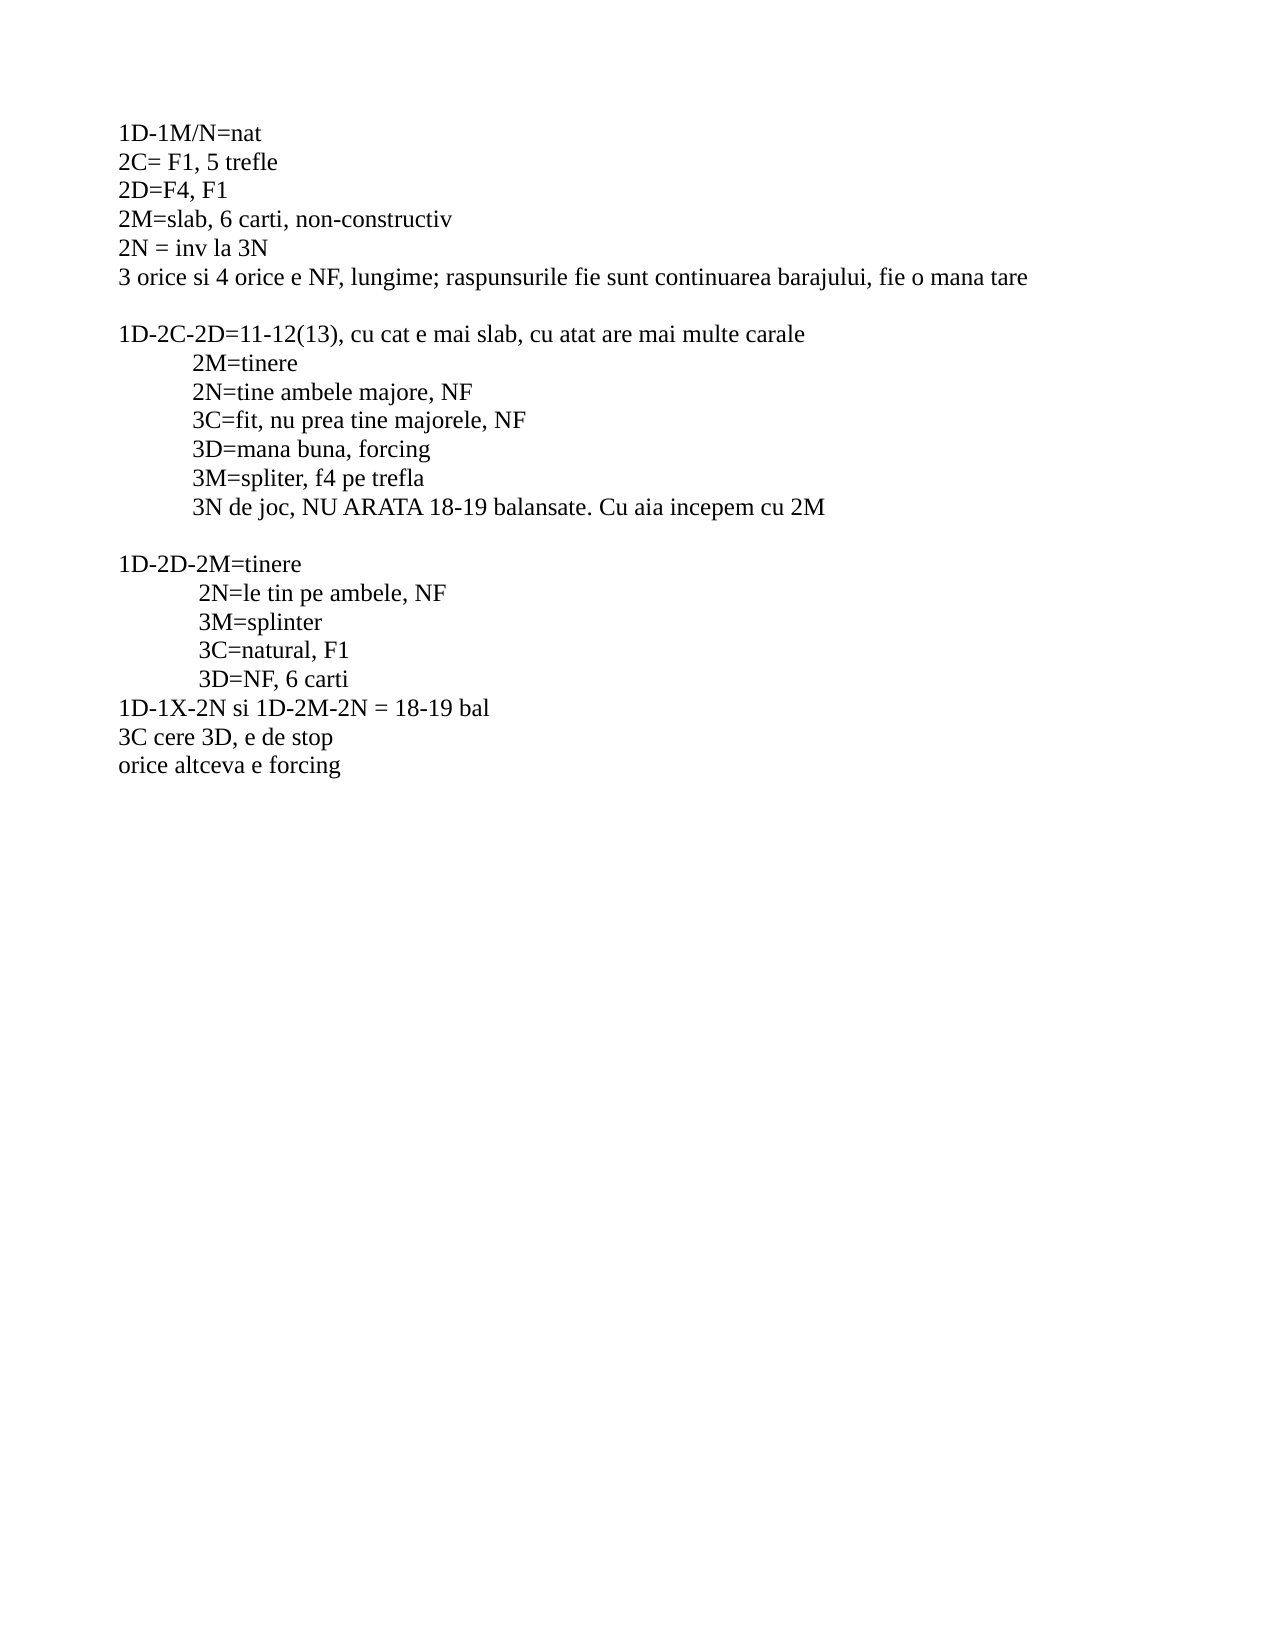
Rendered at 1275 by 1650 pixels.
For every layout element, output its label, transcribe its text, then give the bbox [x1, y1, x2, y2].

text 3M=splinter [118, 607, 1157, 636]
text 3M=spliter, f4 pe trefla [118, 463, 1157, 492]
text 3C cere 3D, e de stop [118, 722, 1157, 751]
text 1D-1M/N=nat [118, 118, 1157, 147]
text 1D-1X-2N si 1D-2M-2N = 18-19 bal [118, 693, 1157, 722]
text 3 orice si 4 orice e NF, lungime; raspunsurile fie sunt continuarea barajului, fie o mana tare [118, 262, 1157, 291]
text 2D=F4, F1 [118, 176, 1157, 204]
text 3C=natural, F1 [118, 636, 1157, 664]
text 3D=mana buna, forcing [118, 434, 1157, 463]
text 2N=tine ambele majore, NF [118, 377, 1157, 406]
text 2C= F1, 5 trefle [118, 147, 1157, 176]
text 2M=tinere [118, 348, 1157, 377]
text 2N=le tin pe ambele, NF [118, 578, 1157, 607]
text 3D=NF, 6 carti [118, 664, 1157, 693]
text 2N = inv la 3N [118, 233, 1157, 262]
text 1D-2C-2D=11-12(13), cu cat e mai slab, cu atat are mai multe carale [118, 319, 1157, 348]
text 1D-2D-2M=tinere [118, 549, 1157, 578]
text 2M=slab, 6 carti, non-constructiv [118, 204, 1157, 233]
text 3N de joc, NU ARATA 18-19 balansate. Cu aia incepem cu 2M [118, 492, 1157, 521]
text 3C=fit, nu prea tine majorele, NF [118, 406, 1157, 434]
text orice altceva e forcing [118, 751, 1157, 779]
